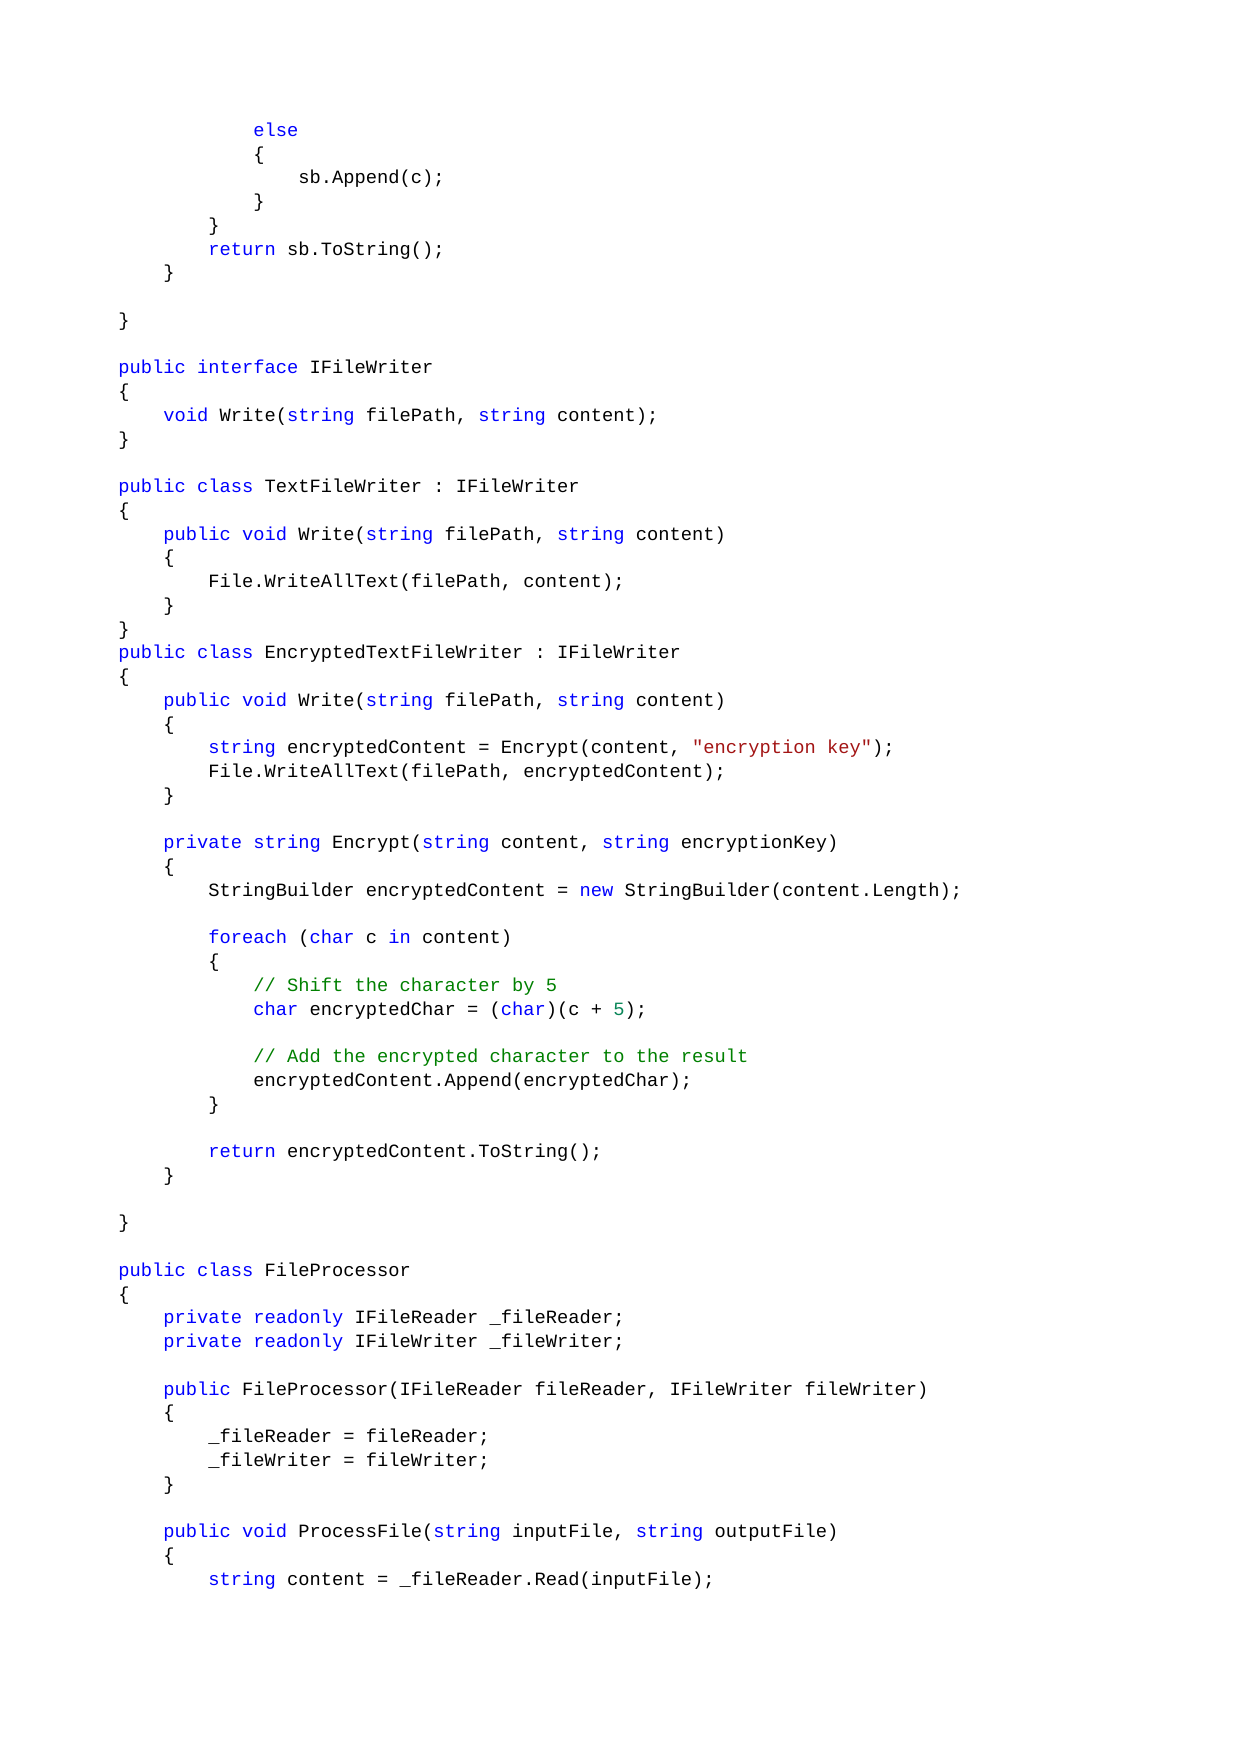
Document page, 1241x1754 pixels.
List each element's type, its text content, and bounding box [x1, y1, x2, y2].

text File.WriteAllText(filePath, encryptedContent); [118, 759, 1181, 783]
text } [118, 593, 1181, 617]
text { [118, 949, 1181, 973]
text { [118, 854, 1181, 878]
text File.WriteAllText(filePath, content); [118, 569, 1181, 593]
text string encryptedContent = Encrypt(content, "encryption key"); [118, 736, 1181, 759]
text { [118, 712, 1181, 736]
text public class TextFileWriter : IFileWriter [118, 474, 1181, 498]
text { [118, 379, 1181, 403]
text } [118, 617, 1181, 641]
text else [118, 118, 1181, 142]
text } [118, 308, 1181, 332]
text public void Write(string filePath, string content) [118, 522, 1181, 546]
text return sb.ToString(); [118, 237, 1181, 261]
text { [118, 1543, 1181, 1567]
text public interface IFileWriter [118, 356, 1181, 379]
text encryptedContent.Append(encryptedChar); [118, 1068, 1181, 1092]
text _fileReader = fileReader; [118, 1424, 1181, 1448]
text StringBuilder encryptedContent = new StringBuilder(content.Length); [118, 878, 1181, 902]
text char encryptedChar = (char)(c + 5); [118, 997, 1181, 1021]
text } [118, 783, 1181, 807]
text _fileWriter = fileWriter; [118, 1448, 1181, 1472]
text { [118, 1282, 1181, 1306]
text } [118, 1092, 1181, 1116]
text sb.Append(c); [118, 166, 1181, 189]
text private readonly IFileWriter _fileWriter; [118, 1329, 1181, 1353]
text } [118, 1472, 1181, 1496]
text { [118, 142, 1181, 166]
text public void ProcessFile(string inputFile, string outputFile) [118, 1519, 1181, 1543]
text } [118, 213, 1181, 237]
text private readonly IFileReader _fileReader; [118, 1306, 1181, 1329]
text public FileProcessor(IFileReader fileReader, IFileWriter fileWriter) [118, 1377, 1181, 1401]
text public class FileProcessor [118, 1258, 1181, 1282]
text { [118, 498, 1181, 522]
text { [118, 664, 1181, 688]
text } [118, 1163, 1181, 1187]
text public class EncryptedTextFileWriter : IFileWriter [118, 641, 1181, 664]
text public void Write(string filePath, string content) [118, 688, 1181, 712]
text // Shift the character by 5 [118, 973, 1181, 997]
text void Write(string filePath, string content); [118, 403, 1181, 427]
text foreach (char c in content) [118, 926, 1181, 949]
text return encryptedContent.ToString(); [118, 1139, 1181, 1163]
text } [118, 1211, 1181, 1234]
text private string Encrypt(string content, string encryptionKey) [118, 831, 1181, 854]
text } [118, 261, 1181, 284]
text // Add the encrypted character to the result [118, 1044, 1181, 1068]
text { [118, 1401, 1181, 1424]
text string content = _fileReader.Read(inputFile); [118, 1567, 1181, 1591]
text { [118, 546, 1181, 569]
text } [118, 427, 1181, 451]
text } [118, 189, 1181, 213]
